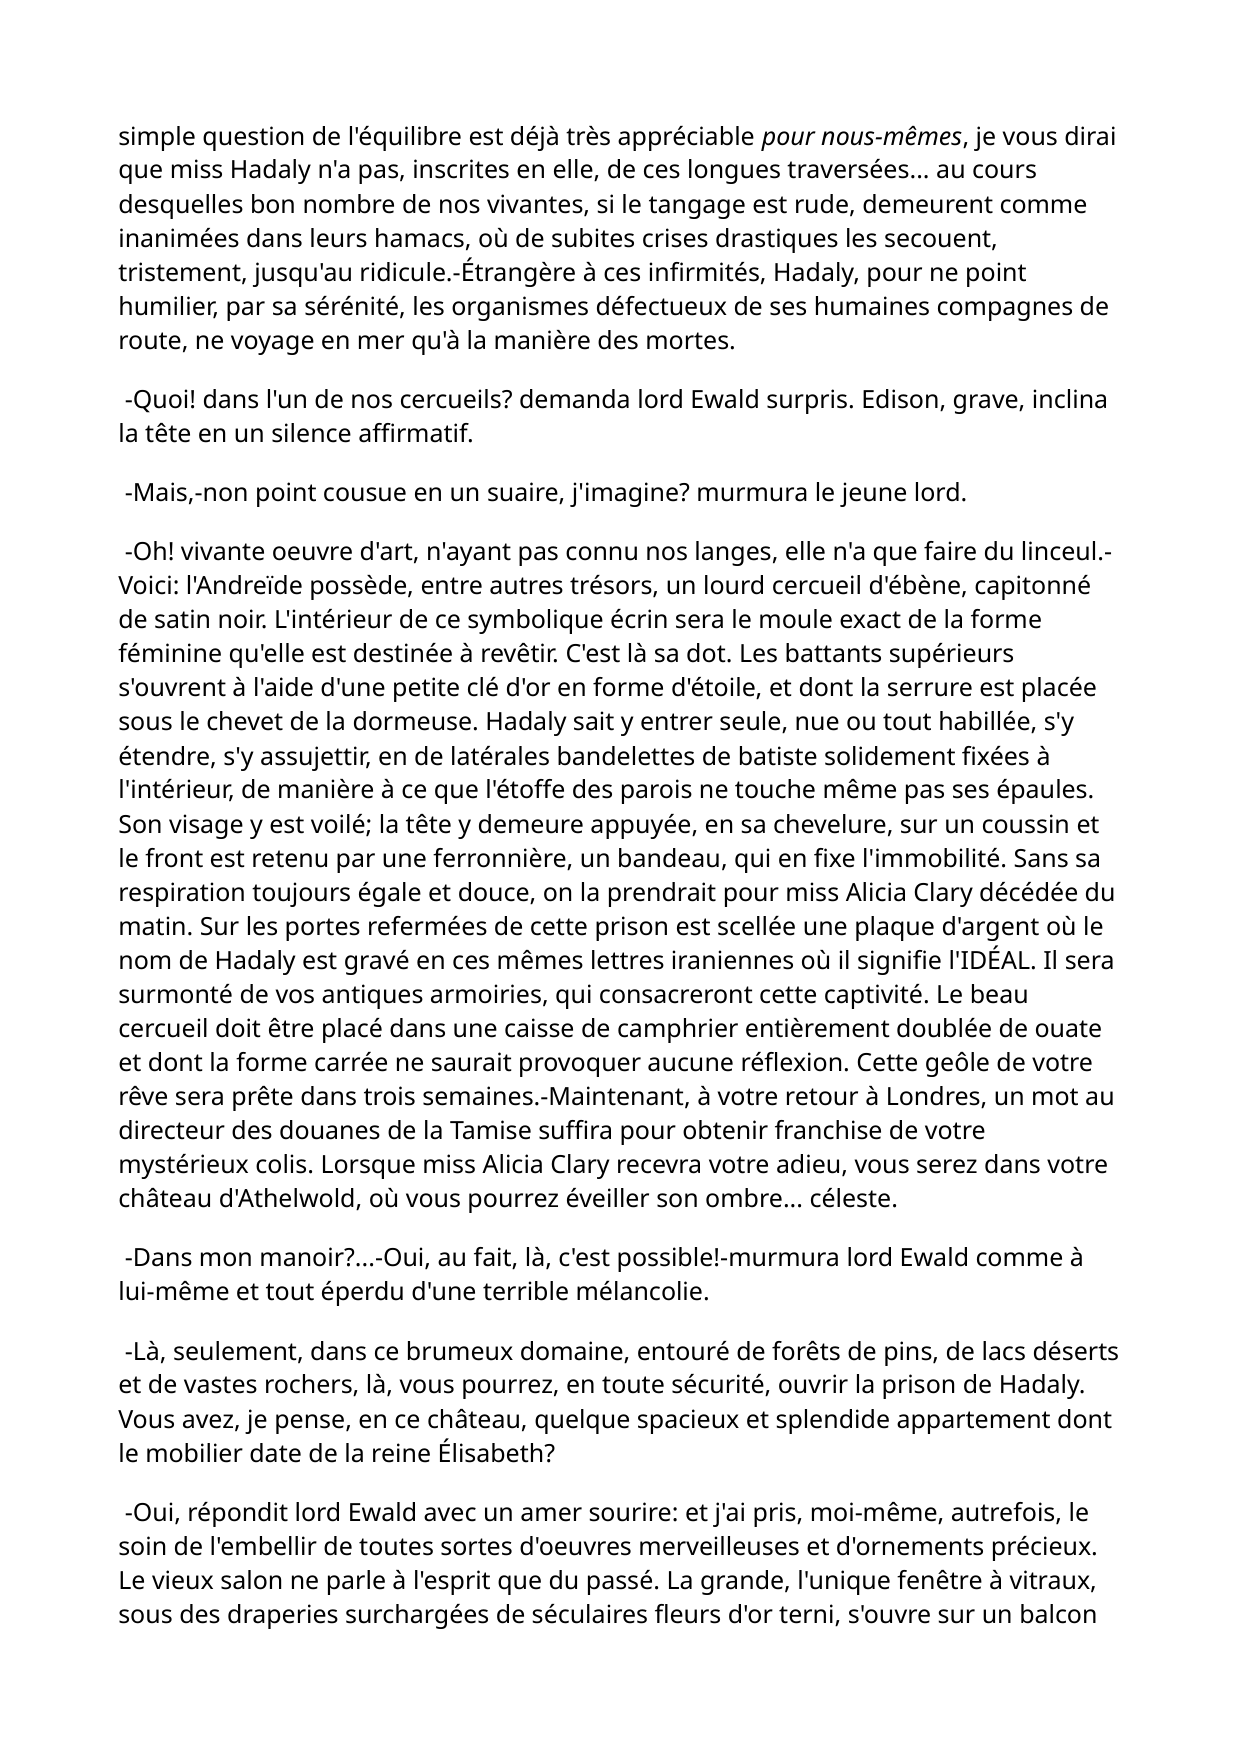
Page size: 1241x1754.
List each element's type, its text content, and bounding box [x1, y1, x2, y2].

text -Oh! vivante oeuvre d'art, n'ayant pas connu nos langes, elle n'a que faire du linceul.-Voici: l'Andreïde possède, entre autres trésors, un lourd cercueil d'ébène, capitonné de satin noir. L'intérieur de ce symbolique écrin sera le moule exact de la forme féminine qu'elle est destinée à revêtir. C'est là sa dot. Les battants supérieurs s'ouvrent à l'aide d'une petite clé d'or en forme d'étoile, et dont la serrure est placée sous le chevet de la dormeuse. Hadaly sait y entrer seule, nue ou tout habillée, s'y étendre, s'y assujettir, en de latérales bandelettes de batiste solidement fixées à l'intérieur, de manière à ce que l'étoffe des parois ne touche même pas ses épaules. Son visage y est voilé; la tête y demeure appuyée, en sa chevelure, sur un coussin et le front est retenu par une ferronnière, un bandeau, qui en fixe l'immobilité. Sans sa respiration toujours égale et douce, on la prendrait pour miss Alicia Clary décédée du matin. Sur les portes refermées de cette prison est scellée une plaque d'argent où le nom de Hadaly est gravé en ces mêmes lettres iraniennes où il signifie l'IDÉAL. Il sera surmonté de vos antiques armoiries, qui consacreront cette captivité. Le beau cercueil doit être placé dans une caisse de camphrier entièrement doublée de ouate et dont la forme carrée ne saurait provoquer aucune réflexion. Cette geôle de votre rêve sera prête dans trois semaines.-Maintenant, à votre retour à Londres, un mot au directeur des douanes de la Tamise suffira pour obtenir franchise de votre mystérieux colis. Lorsque miss Alicia Clary recevra votre adieu, vous serez dans votre château d'Athelwold, où vous pourrez éveiller son ombre... céleste. [118, 534, 1122, 1215]
text -Dans mon manoir?...-Oui, au fait, là, c'est possible!-murmura lord Ewald comme à lui-même et tout éperdu d'une terrible mélancolie. [118, 1240, 1122, 1308]
text -Quoi! dans l'un de nos cercueils? demanda lord Ewald surpris. Edison, grave, inclina la tête en un silence affirmatif. [118, 382, 1122, 450]
text simple question de l'équilibre est déjà très appréciable pour nous-mêmes, je vous dirai que miss Hadaly n'a pas, inscrites en elle, de ces longues traversées... au cours desquelles bon nombre de nos vivantes, si le tangage est rude, demeurent comme inanimées dans leurs hamacs, où de subites crises drastiques les secouent, tristement, jusqu'au ridicule.-Étrangère à ces infirmités, Hadaly, pour ne point humilier, par sa sérénité, les organismes défectueux de ses humaines compagnes de route, ne voyage en mer qu'à la manière des mortes. [118, 118, 1122, 357]
text -Oui, répondit lord Ewald avec un amer sourire: et j'ai pris, moi-même, autrefois, le soin de l'embellir de toutes sortes d'oeuvres merveilleuses et d'ornements précieux. Le vieux salon ne parle à l'esprit que du passé. La grande, l'unique fenêtre à vitraux, sous des draperies surchargées de séculaires fleurs d'or terni, s'ouvre sur un balcon [118, 1494, 1122, 1631]
text -Là, seulement, dans ce brumeux domaine, entouré de forêts de pins, de lacs déserts et de vastes rochers, là, vous pourrez, en toute sécurité, ouvrir la prison de Hadaly. Vous avez, je pense, en ce château, quelque spacieux et splendide appartement dont le mobilier date de la reine Élisabeth? [118, 1333, 1122, 1469]
text -Mais,-non point cousue en un suaire, j'imagine? murmura le jeune lord. [118, 475, 1122, 509]
